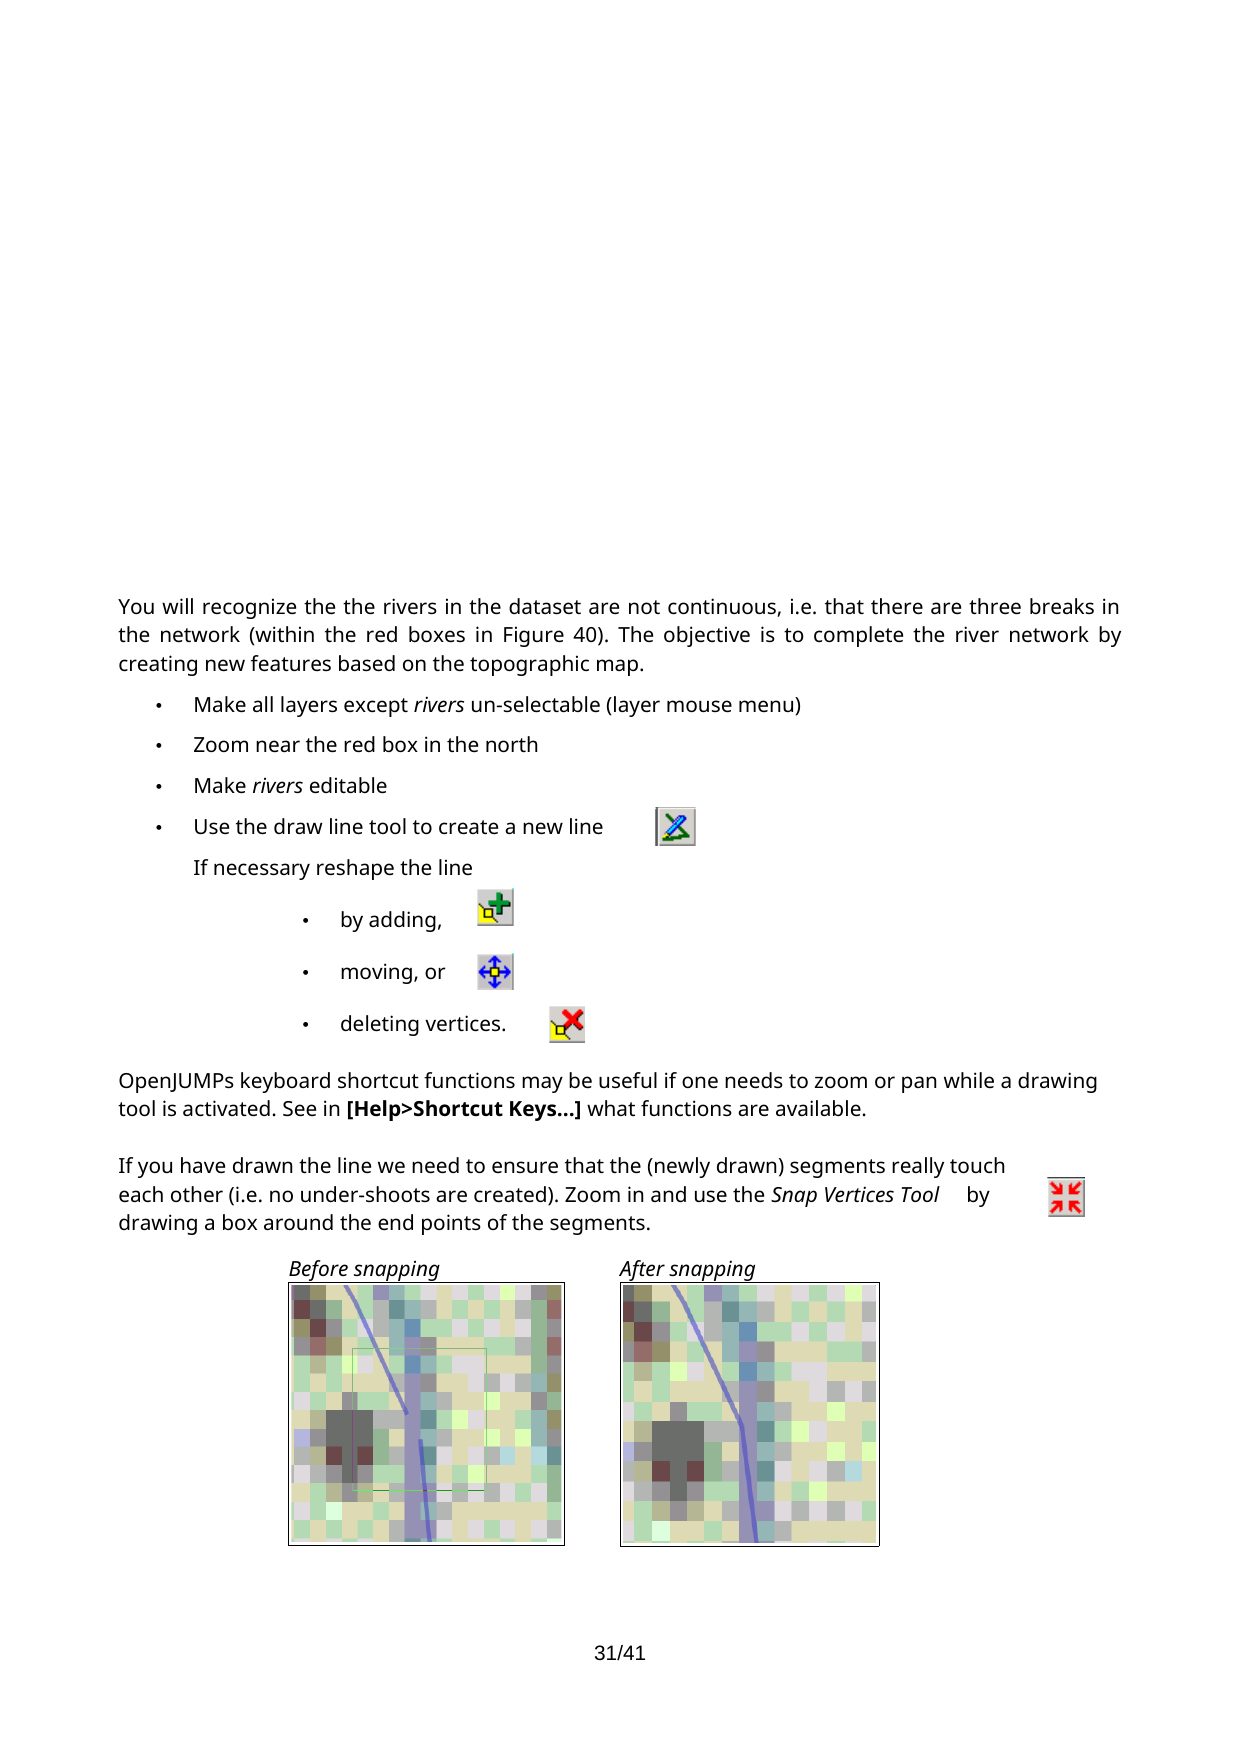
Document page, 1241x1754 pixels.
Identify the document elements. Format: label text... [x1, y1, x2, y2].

text OpenJUMPs keyboard shortcut functions may be useful if one needs to zoom or pan while a drawing tool is activated. See in [Help>Shortcut Keys...] what functions are available. [118, 1066, 1122, 1123]
list by adding, [302, 905, 1122, 933]
picture [623, 1285, 876, 1543]
picture [291, 1285, 562, 1542]
list [696, 812, 1122, 841]
list Make rivers editable [156, 771, 1122, 800]
picture [476, 888, 514, 926]
table_header [118, 1254, 288, 1546]
text You will recognize the the rivers in the dataset are not continuous, i.e. that there are three breaks in the network (within the red boxes in Figure 40). The objective is to complete the river network by creating new features based on the topographic map. [118, 592, 1122, 677]
list Make all layers except rivers un-selectable (layer mouse menu) [156, 690, 1122, 718]
text If you have drawn the line we need to ensure that the (newly drawn) segments really touch each other (i.e. no under-shoots are created). Zoom in and use the Snap Vertices Tool by drawing a box around the end points of the segments. [118, 1151, 1122, 1237]
table_header Before snapping [288, 1254, 620, 1546]
list [585, 1009, 1122, 1038]
list deleting vertices. [302, 1009, 548, 1038]
picture [476, 953, 514, 990]
list If necessary reshape the line [156, 853, 1122, 881]
table_header [938, 1254, 1123, 1546]
picture [1047, 1177, 1085, 1217]
list Zoom near the red box in the north [156, 731, 1122, 759]
list [514, 957, 1122, 986]
list Use the draw line tool to create a new line [156, 812, 655, 841]
list moving, or [302, 957, 476, 986]
table_header After snapping [620, 1254, 938, 1546]
picture [548, 1005, 585, 1043]
picture [655, 807, 696, 846]
